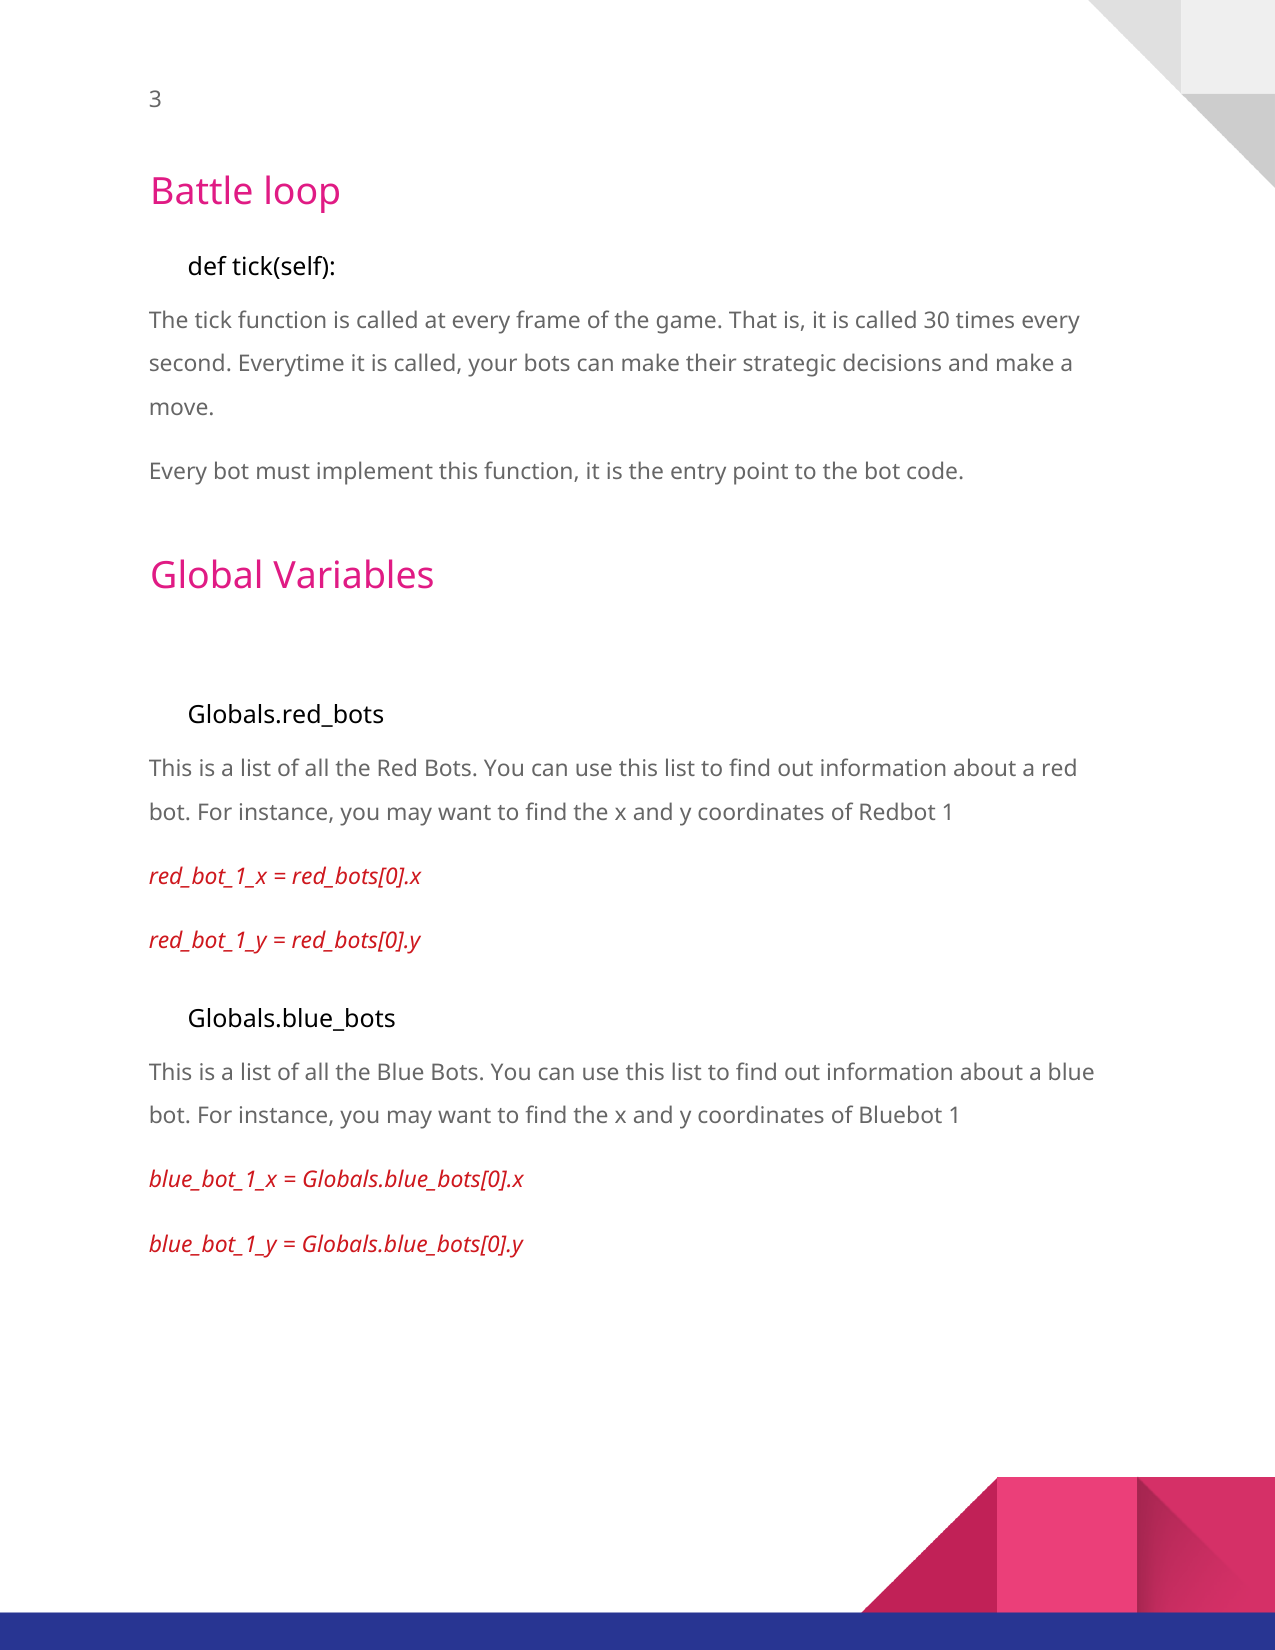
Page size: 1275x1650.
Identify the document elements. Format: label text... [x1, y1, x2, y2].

subtitle def tick(self): [187, 249, 1125, 283]
text red_bot_1_x = red_bots[0].x [148, 860, 1125, 891]
picture [0, 1476, 1275, 1650]
subtitle Globals.blue_bots [187, 1001, 1125, 1035]
text This is a list of all the Red Bots. You can use this list to find out information about a red bot. For instance, you may want to find the x and y coordinates of Redbot 1 [148, 752, 1125, 827]
text Every bot must implement this function, it is the entry point to the bot code. [148, 455, 1125, 486]
text The tick function is called at every frame of the game. That is, it is called 30 times every second. Everytime it is called, your bots can make their strategic decisions and make a move. [148, 304, 1125, 422]
picture [1087, 0, 1275, 188]
subtitle Globals.red_bots [187, 697, 1125, 731]
text This is a list of all the Blue Bots. You can use this list to find out information about a blue bot. For instance, you may want to find the x and y coordinates of Bluebot 1 [148, 1056, 1125, 1130]
subtitle Battle loop [150, 164, 1125, 216]
subtitle Global Variables [150, 548, 1125, 599]
text blue_bot_1_x = Globals.blue_bots[0].x [148, 1163, 1125, 1194]
text red_bot_1_y = red_bots[0].y [148, 924, 1125, 955]
text blue_bot_1_y = Globals.blue_bots[0].y [148, 1228, 1125, 1259]
